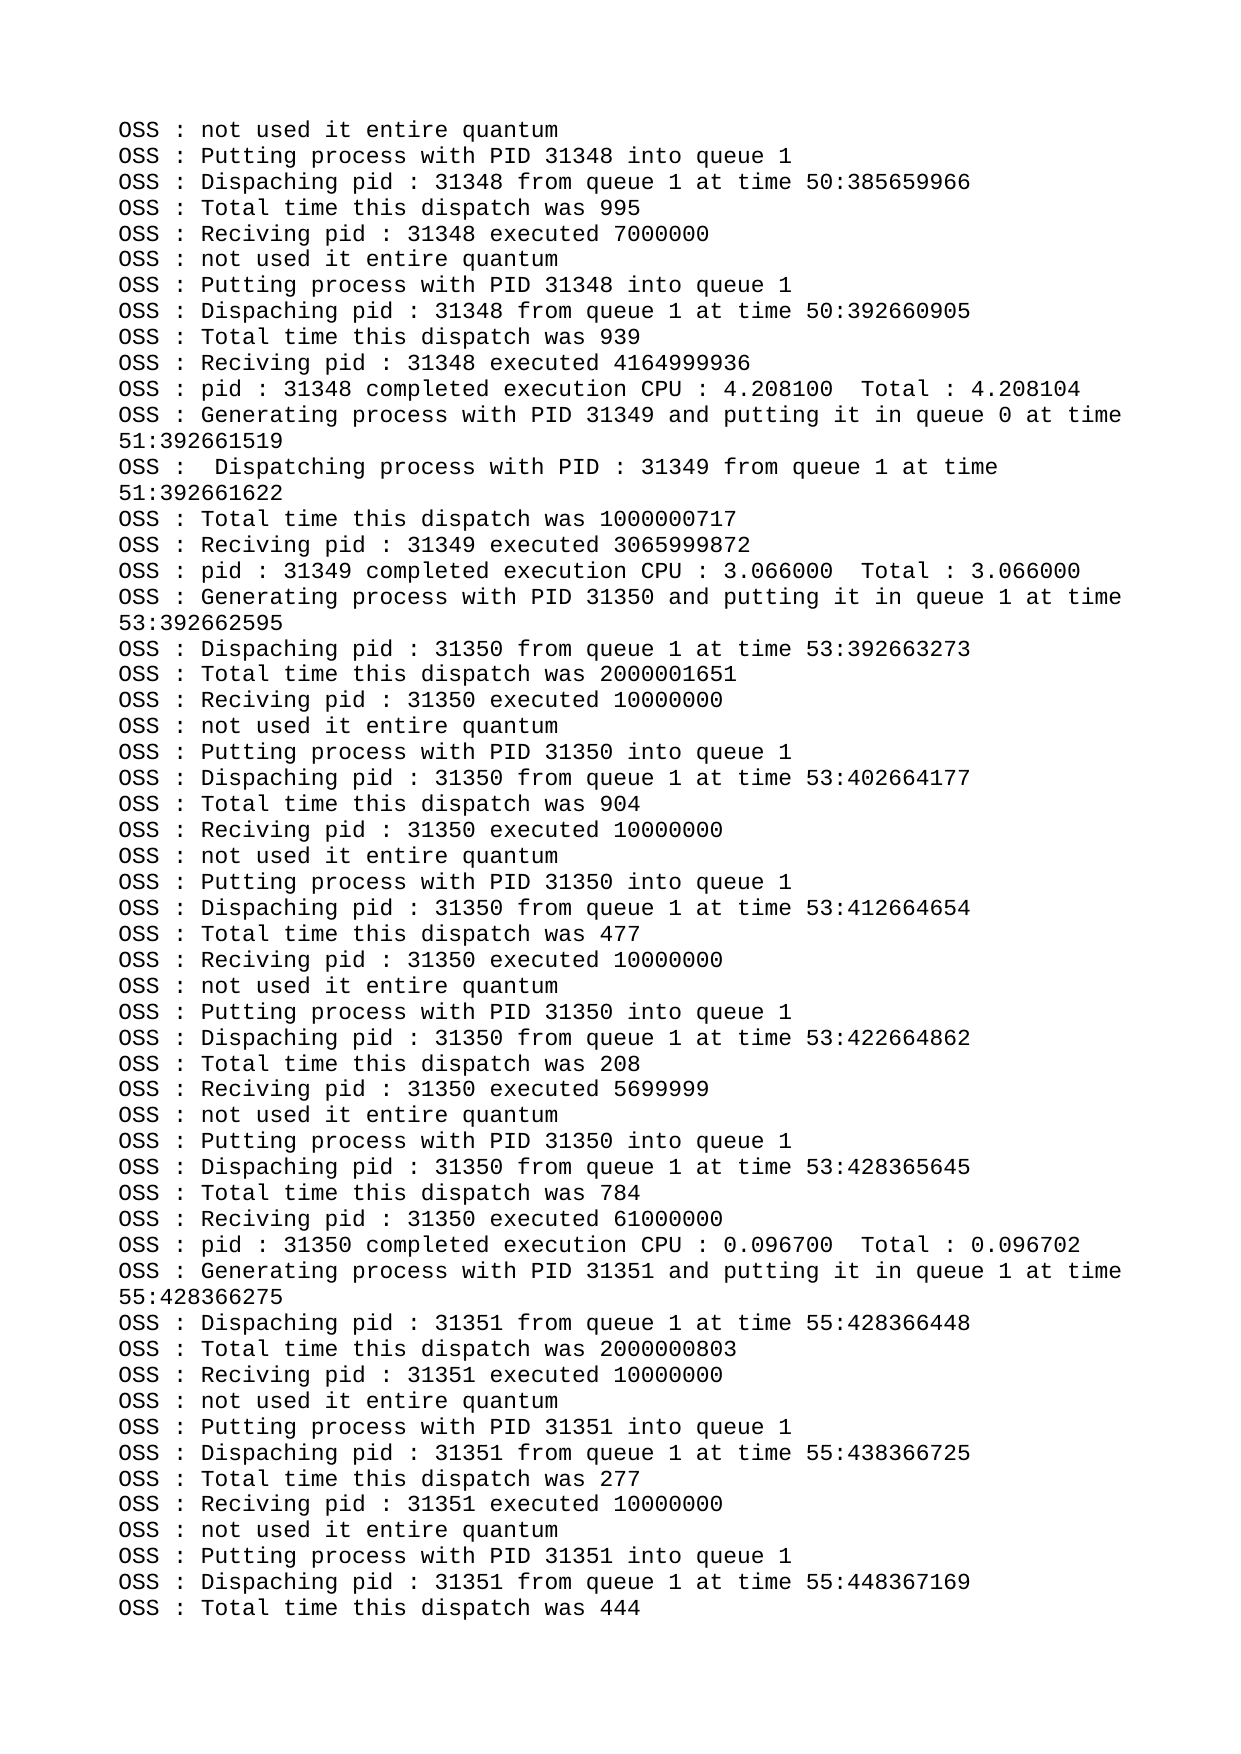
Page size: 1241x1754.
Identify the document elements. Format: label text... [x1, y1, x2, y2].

text OSS : Putting process with PID 31350 into queue 1 [118, 741, 1122, 767]
text OSS : Dispaching pid : 31350 from queue 1 at time 53:422664862 [118, 1026, 1122, 1052]
text OSS : not used it entire quantum [118, 118, 1122, 144]
text OSS : Generating process with PID 31351 and putting it in queue 1 at time 55:428366275 [118, 1259, 1122, 1311]
text OSS : Reciving pid : 31350 executed 61000000 [118, 1207, 1122, 1233]
text OSS : Putting process with PID 31351 into queue 1 [118, 1545, 1122, 1571]
text OSS : Putting process with PID 31350 into queue 1 [118, 1130, 1122, 1156]
text OSS : Dispatching process with PID : 31349 from queue 1 at time 51:392661622 [118, 455, 1122, 507]
text OSS : Putting process with PID 31351 into queue 1 [118, 1415, 1122, 1441]
text OSS : Total time this dispatch was 2000001651 [118, 663, 1122, 689]
text OSS : not used it entire quantum [118, 715, 1122, 741]
text OSS : Reciving pid : 31348 executed 7000000 [118, 222, 1122, 248]
text OSS : Reciving pid : 31349 executed 3065999872 [118, 533, 1122, 559]
text OSS : Generating process with PID 31349 and putting it in queue 0 at time 51:392661519 [118, 403, 1122, 455]
text OSS : Dispaching pid : 31351 from queue 1 at time 55:438366725 [118, 1441, 1122, 1467]
text OSS : not used it entire quantum [118, 1389, 1122, 1415]
text OSS : not used it entire quantum [118, 844, 1122, 870]
text OSS : Putting process with PID 31348 into queue 1 [118, 274, 1122, 300]
text OSS : Dispaching pid : 31350 from queue 1 at time 53:402664177 [118, 767, 1122, 792]
text OSS : Generating process with PID 31350 and putting it in queue 1 at time 53:392662595 [118, 585, 1122, 637]
text OSS : pid : 31349 completed execution CPU : 3.066000 Total : 3.066000 [118, 559, 1122, 585]
text OSS : Reciving pid : 31351 executed 10000000 [118, 1493, 1122, 1519]
text OSS : Putting process with PID 31348 into queue 1 [118, 144, 1122, 170]
text OSS : Total time this dispatch was 1000000717 [118, 507, 1122, 533]
text OSS : Total time this dispatch was 995 [118, 196, 1122, 222]
text OSS : Total time this dispatch was 939 [118, 326, 1122, 352]
text OSS : Dispaching pid : 31348 from queue 1 at time 50:392660905 [118, 300, 1122, 326]
text OSS : Total time this dispatch was 444 [118, 1597, 1122, 1622]
text OSS : not used it entire quantum [118, 1519, 1122, 1545]
text OSS : not used it entire quantum [118, 1104, 1122, 1130]
text OSS : Dispaching pid : 31350 from queue 1 at time 53:392663273 [118, 637, 1122, 663]
text OSS : Reciving pid : 31351 executed 10000000 [118, 1363, 1122, 1389]
text OSS : Total time this dispatch was 477 [118, 922, 1122, 948]
text OSS : Reciving pid : 31350 executed 10000000 [118, 689, 1122, 715]
text OSS : not used it entire quantum [118, 974, 1122, 1000]
text OSS : Dispaching pid : 31350 from queue 1 at time 53:412664654 [118, 896, 1122, 922]
text OSS : not used it entire quantum [118, 248, 1122, 274]
text OSS : Total time this dispatch was 904 [118, 792, 1122, 818]
text OSS : Total time this dispatch was 784 [118, 1182, 1122, 1207]
text OSS : Total time this dispatch was 2000000803 [118, 1337, 1122, 1363]
text OSS : Reciving pid : 31348 executed 4164999936 [118, 352, 1122, 377]
text OSS : pid : 31350 completed execution CPU : 0.096700 Total : 0.096702 [118, 1233, 1122, 1259]
text OSS : Total time this dispatch was 277 [118, 1467, 1122, 1493]
text OSS : Dispaching pid : 31351 from queue 1 at time 55:448367169 [118, 1571, 1122, 1597]
text OSS : Dispaching pid : 31350 from queue 1 at time 53:428365645 [118, 1156, 1122, 1182]
text OSS : Putting process with PID 31350 into queue 1 [118, 1000, 1122, 1026]
text OSS : Putting process with PID 31350 into queue 1 [118, 870, 1122, 896]
text OSS : Dispaching pid : 31348 from queue 1 at time 50:385659966 [118, 170, 1122, 196]
text OSS : pid : 31348 completed execution CPU : 4.208100 Total : 4.208104 [118, 377, 1122, 403]
text OSS : Dispaching pid : 31351 from queue 1 at time 55:428366448 [118, 1311, 1122, 1337]
text OSS : Total time this dispatch was 208 [118, 1052, 1122, 1078]
text OSS : Reciving pid : 31350 executed 5699999 [118, 1078, 1122, 1104]
text OSS : Reciving pid : 31350 executed 10000000 [118, 818, 1122, 844]
text OSS : Reciving pid : 31350 executed 10000000 [118, 948, 1122, 974]
